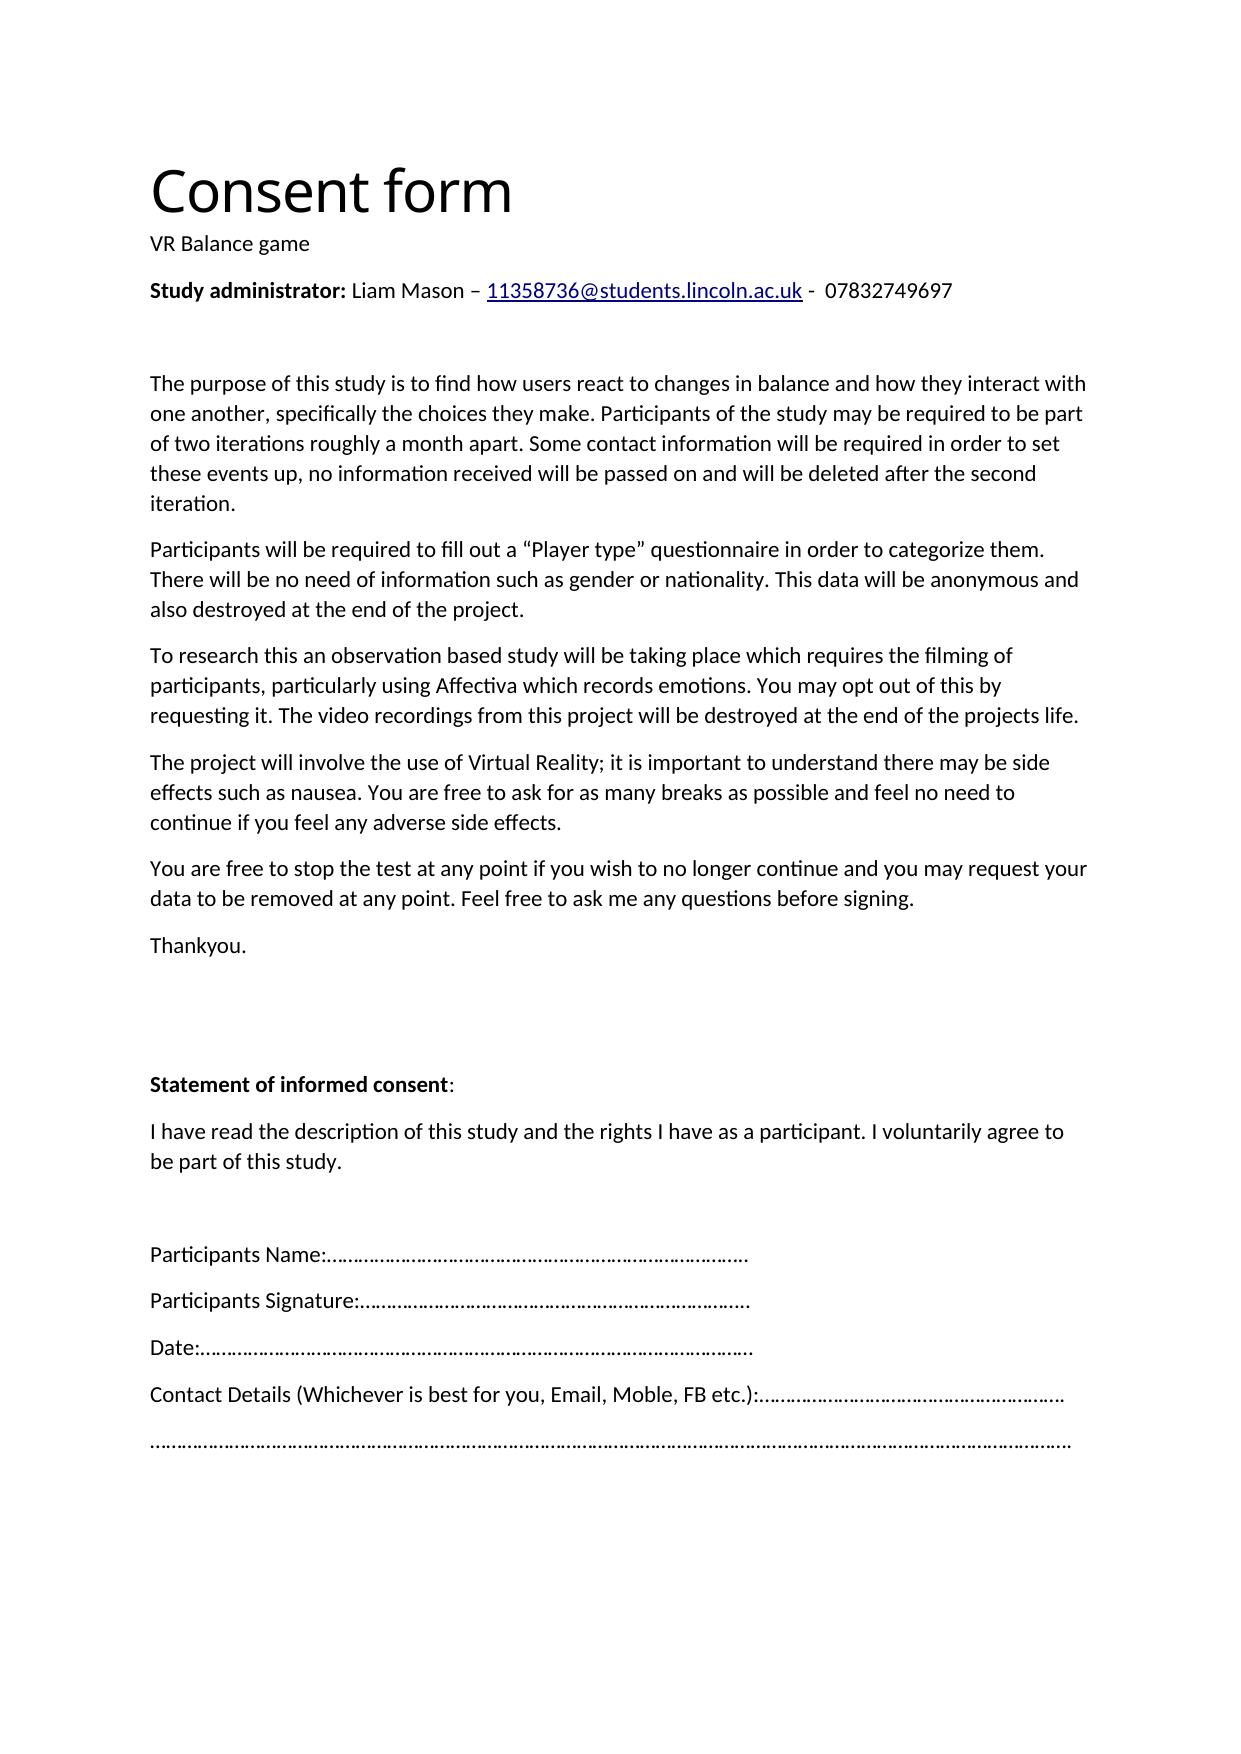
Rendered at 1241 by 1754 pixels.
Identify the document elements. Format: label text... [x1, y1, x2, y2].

title Consent form [150, 150, 1090, 229]
text Study administrator: Liam Mason – 11358736@students.lincoln.ac.uk - 07832749697 [150, 276, 1090, 304]
text Thankyou. [150, 931, 1090, 959]
text I have read the description of this study and the rights I have as a participant. I voluntarily agree to be part of this study. [150, 1117, 1090, 1175]
text Participants will be required to fill out a “Player type” questionnaire in order to categorize them. There will be no need of information such as gender or nationality. This data will be anonymous and also destroyed at the end of the project. [150, 535, 1090, 623]
text VR Balance game [150, 229, 1090, 257]
text Date:…………………………………………………………………………………………… [150, 1333, 1090, 1361]
text The purpose of this study is to find how users react to changes in balance and how they interact with one another, specifically the choices they make. Participants of the study may be required to be part of two iterations roughly a month apart. Some contact information will be required in order to set these events up, no information received will be passed on and will be deleted after the second iteration. [150, 369, 1090, 517]
text To research this an observation based study will be taking place which requires the filming of participants, particularly using Affectiva which records emotions. You may opt out of this by requesting it. The video recordings from this project will be destroyed at the end of the projects life. [150, 642, 1090, 729]
text Statement of informed consent: [150, 1071, 1090, 1098]
text Contact Details (Whichever is best for you, Email, Moble, FB etc.):…………………………………………………. [150, 1380, 1090, 1408]
text Participants Signature:……………………………………………………………….. [150, 1287, 1090, 1315]
text The project will involve the use of Virtual Reality; it is important to understand there may be side effects such as nausea. You are free to ask for as many breaks as possible and feel no need to continue if you feel any adverse side effects. [150, 748, 1090, 836]
text You are free to stop the test at any point if you wish to no longer continue and you may request your data to be removed at any point. Feel free to ask me any questions before signing. [150, 854, 1090, 912]
text …………………………………………………………………………………………………………………………………………………………. [150, 1426, 1090, 1454]
text Participants Name:…………………………………………………………………….. [150, 1240, 1090, 1268]
